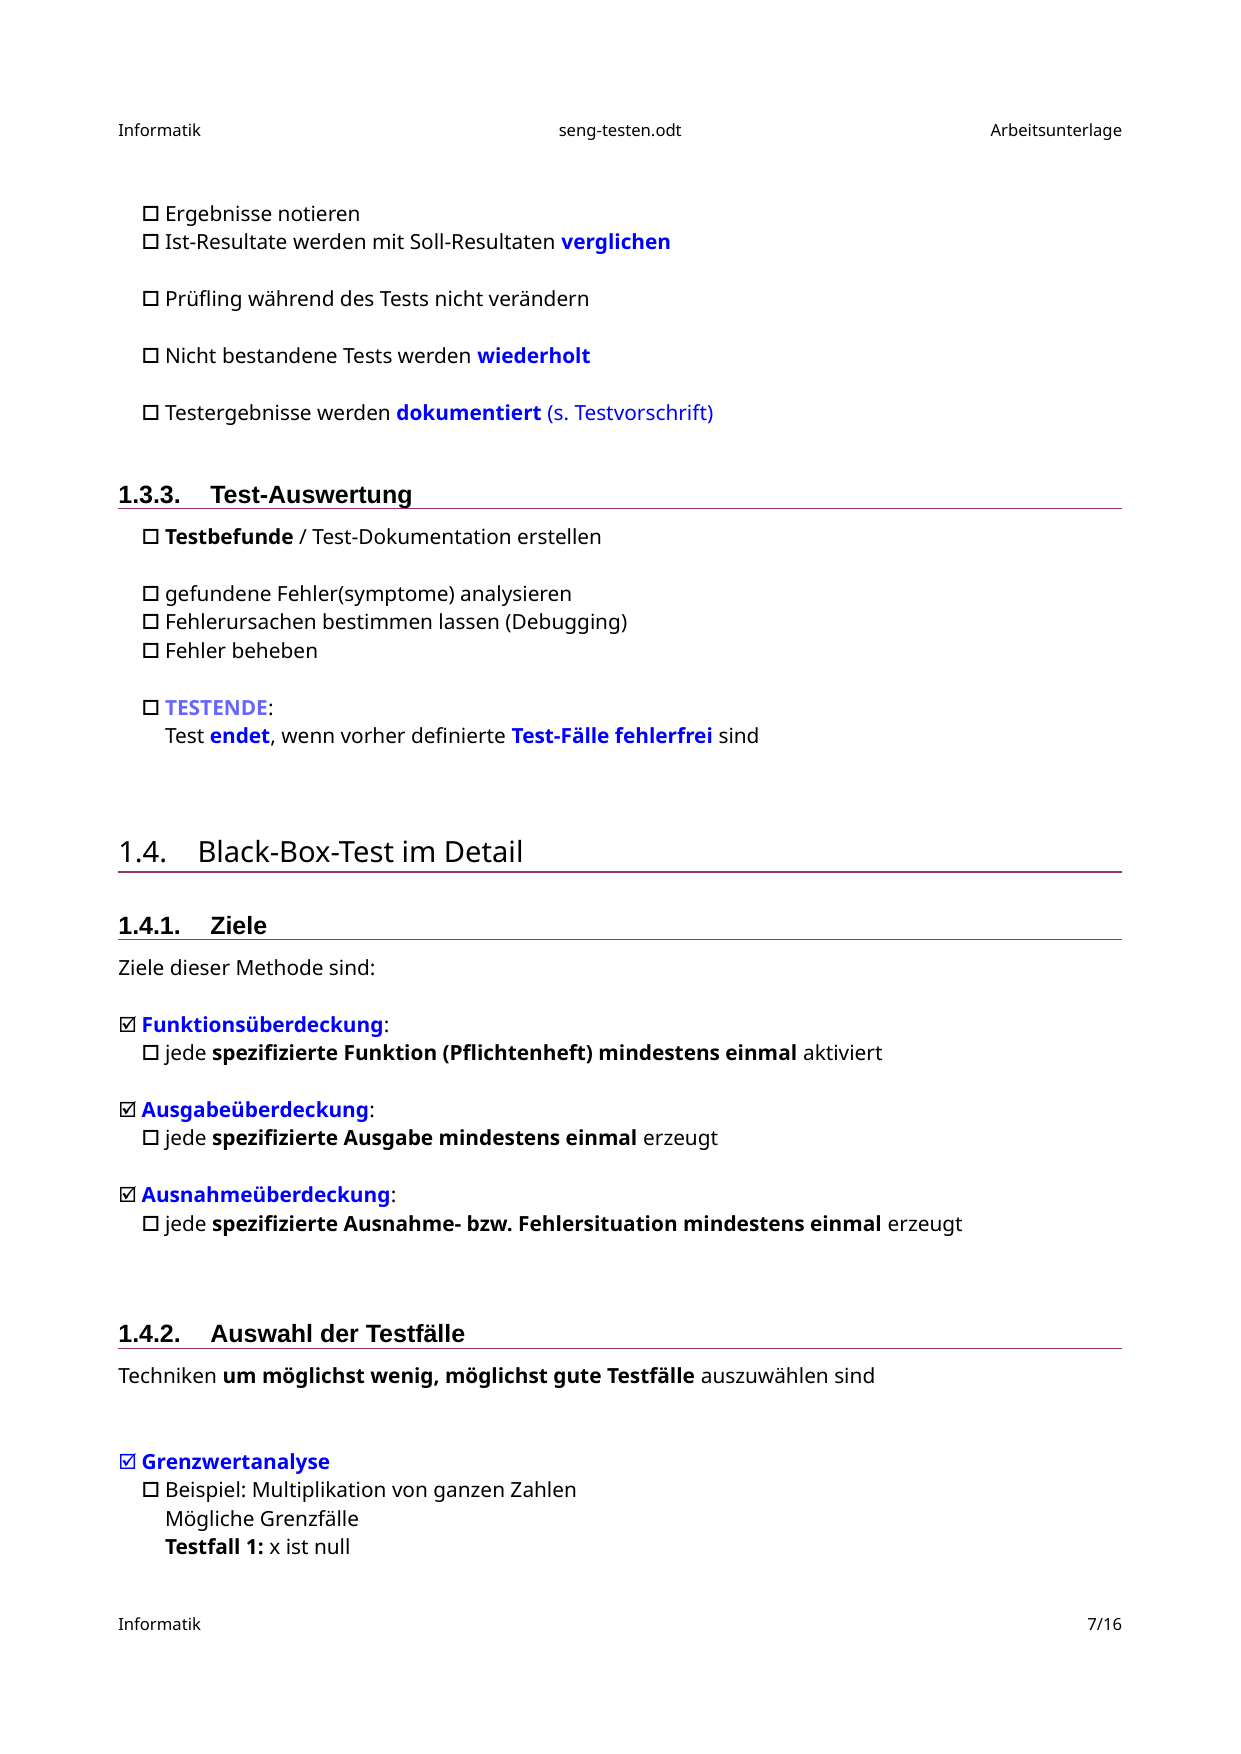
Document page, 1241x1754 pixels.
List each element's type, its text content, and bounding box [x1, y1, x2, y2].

list Ergebnisse notieren [141, 199, 1122, 227]
text Ziele dieser Methode sind: [118, 953, 1122, 981]
list Ausnahmeüberdeckung: [118, 1180, 1122, 1209]
list Fehlerursachen bestimmen lassen (Debugging) [141, 607, 1122, 636]
text Techniken um möglichst wenig, möglichst gute Testfälle auszuwählen sind [118, 1361, 1122, 1447]
list Beispiel: Multiplikation von ganzen Zahlen Mögliche Grenzfälle Testfall 1: x ist null [141, 1475, 1122, 1561]
list Testergebnisse werden dokumentiert (s. Testvorschrift) [141, 398, 1122, 455]
list Grenzwertanalyse [118, 1447, 1122, 1475]
subtitle Ziele [118, 911, 1122, 939]
list Ausgabeüberdeckung: [118, 1095, 1122, 1123]
list jede spezifizierte Funktion (Pflichtenheft) mindestens einmal aktiviert [141, 1038, 1122, 1095]
list jede spezifizierte Ausnahme- bzw. Fehlersituation mindestens einmal erzeugt [141, 1209, 1122, 1266]
subtitle Test-Auswertung [118, 480, 1122, 508]
list Funktionsüberdeckung: [118, 1010, 1122, 1038]
list gefundene Fehler(symptome) analysieren [141, 579, 1122, 607]
subtitle Black-Box-Test im Detail [118, 831, 1122, 871]
list Ist-Resultate werden mit Soll-Resultaten verglichen [141, 227, 1122, 256]
list Testbefunde / Test-Dokumentation erstellen [141, 522, 1122, 579]
list Nicht bestandene Tests werden wiederholt [141, 341, 1122, 398]
list TESTENDE: Test endet, wenn vorher definierte Test-Fälle fehlerfrei sind [141, 693, 1122, 749]
subtitle Auswahl der Testfälle [118, 1319, 1122, 1348]
list jede spezifizierte Ausgabe mindestens einmal erzeugt [141, 1123, 1122, 1180]
list Fehler beheben [141, 636, 1122, 693]
list Prüfling während des Tests nicht verändern [141, 284, 1122, 341]
